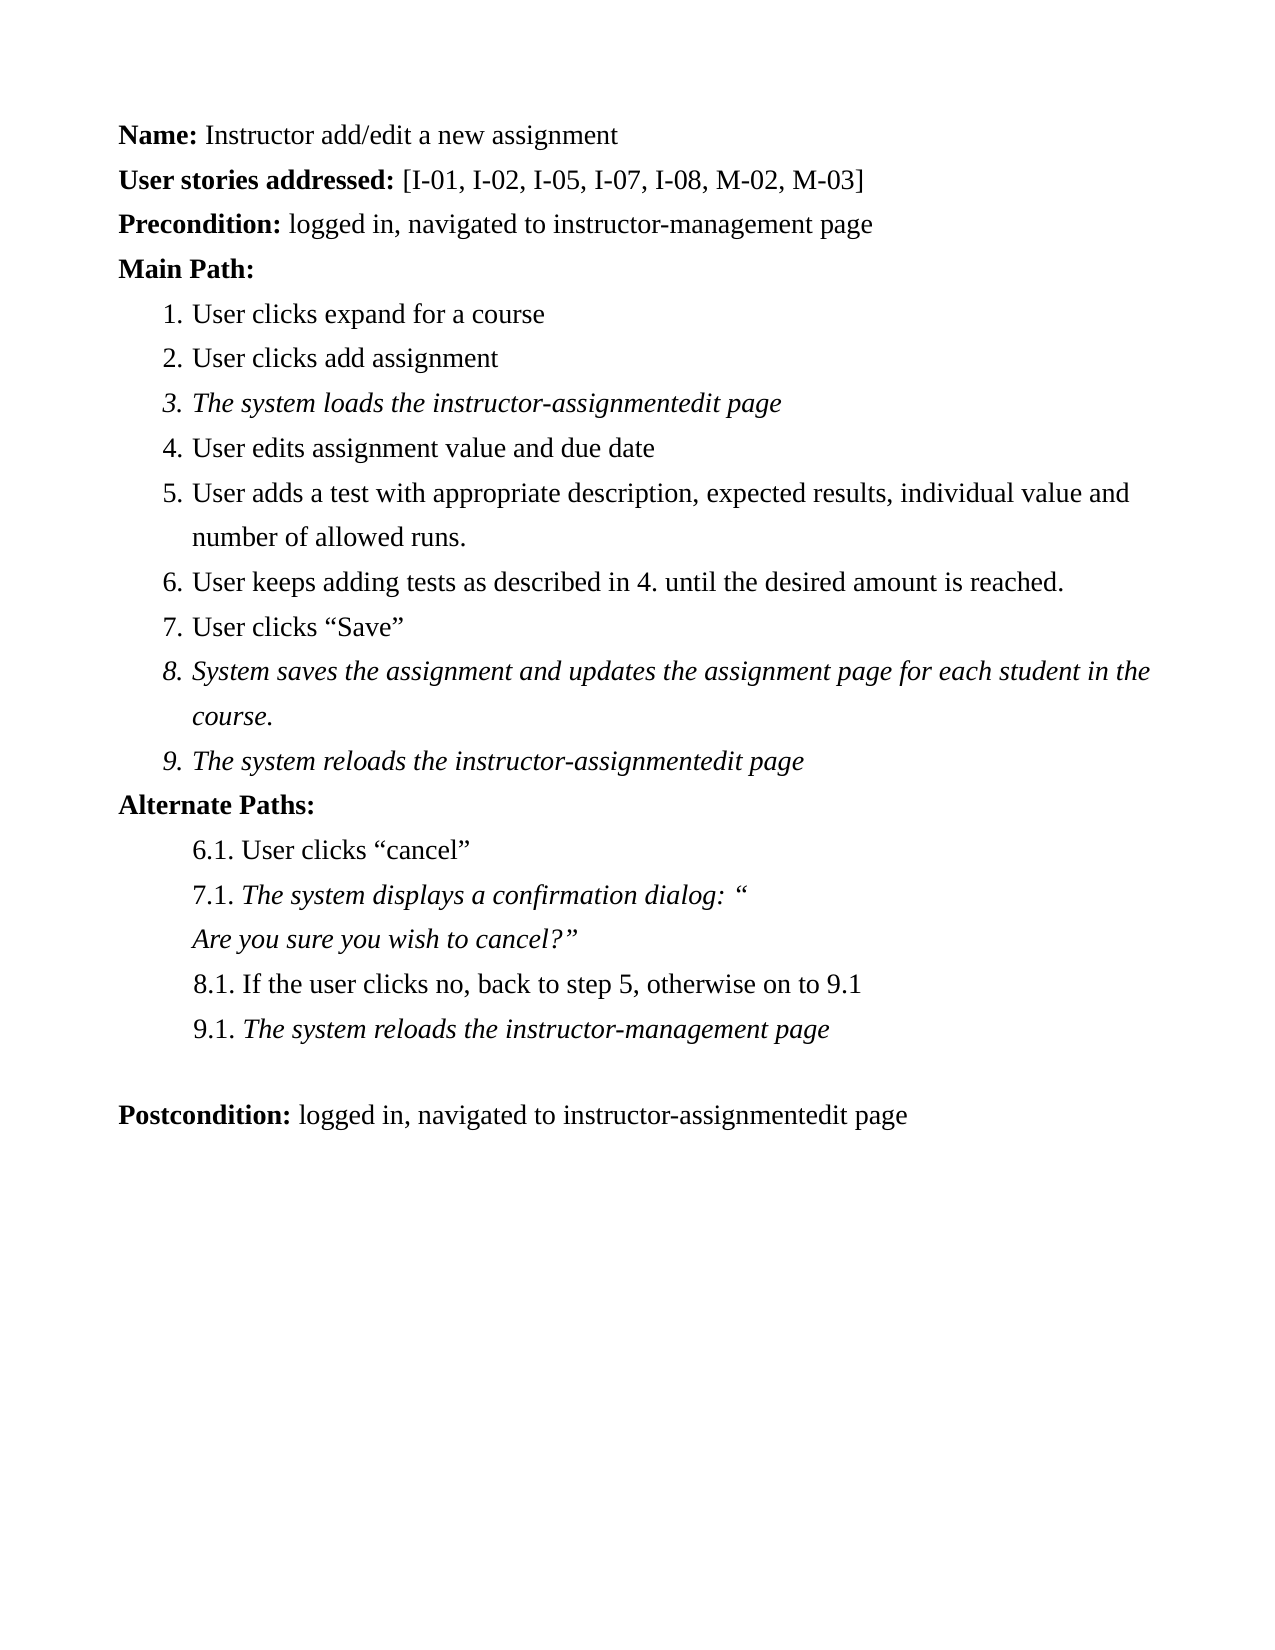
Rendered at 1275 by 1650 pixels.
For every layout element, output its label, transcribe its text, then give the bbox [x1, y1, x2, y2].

text Alternate Paths: [118, 788, 1157, 821]
text 8.1. If the user clicks no, back to step 5, otherwise on to 9.1 [118, 967, 1157, 999]
text Name: Instructor add/edit a new assignment [118, 118, 1157, 151]
list User adds a test with appropriate description, expected results, individual value and number of allowed runs. [162, 476, 1157, 553]
list User keeps adding tests as described in 4. until the desired amount is reached. [162, 565, 1157, 597]
text 6.1. User clicks “cancel” [118, 833, 1157, 866]
text Precondition: logged in, navigated to instructor-management page [118, 207, 1157, 240]
text User stories addressed: [I-01, I-02, I-05, I-07, I-08, M-02, M-03] [118, 163, 1157, 195]
list The system loads the instructor-assignmentedit page [162, 386, 1157, 419]
text 9.1. The system reloads the instructor-management page [118, 1012, 1157, 1044]
text Main Path: [118, 252, 1157, 284]
list User clicks add assignment [162, 342, 1157, 374]
text Postcondition: logged in, navigated to instructor-assignmentedit page [118, 1098, 1157, 1130]
list User edits assignment value and due date [162, 431, 1157, 463]
list User clicks expand for a course [162, 297, 1157, 329]
list User clicks “Save” [162, 610, 1157, 642]
text Are you sure you wish to cancel?” [118, 922, 1157, 955]
list System saves the assignment and updates the assignment page for each student in the course. [162, 654, 1157, 731]
list The system reloads the instructor-assignmentedit page [162, 744, 1157, 776]
text 7.1. The system displays a confirmation dialog: “ [118, 878, 1157, 910]
